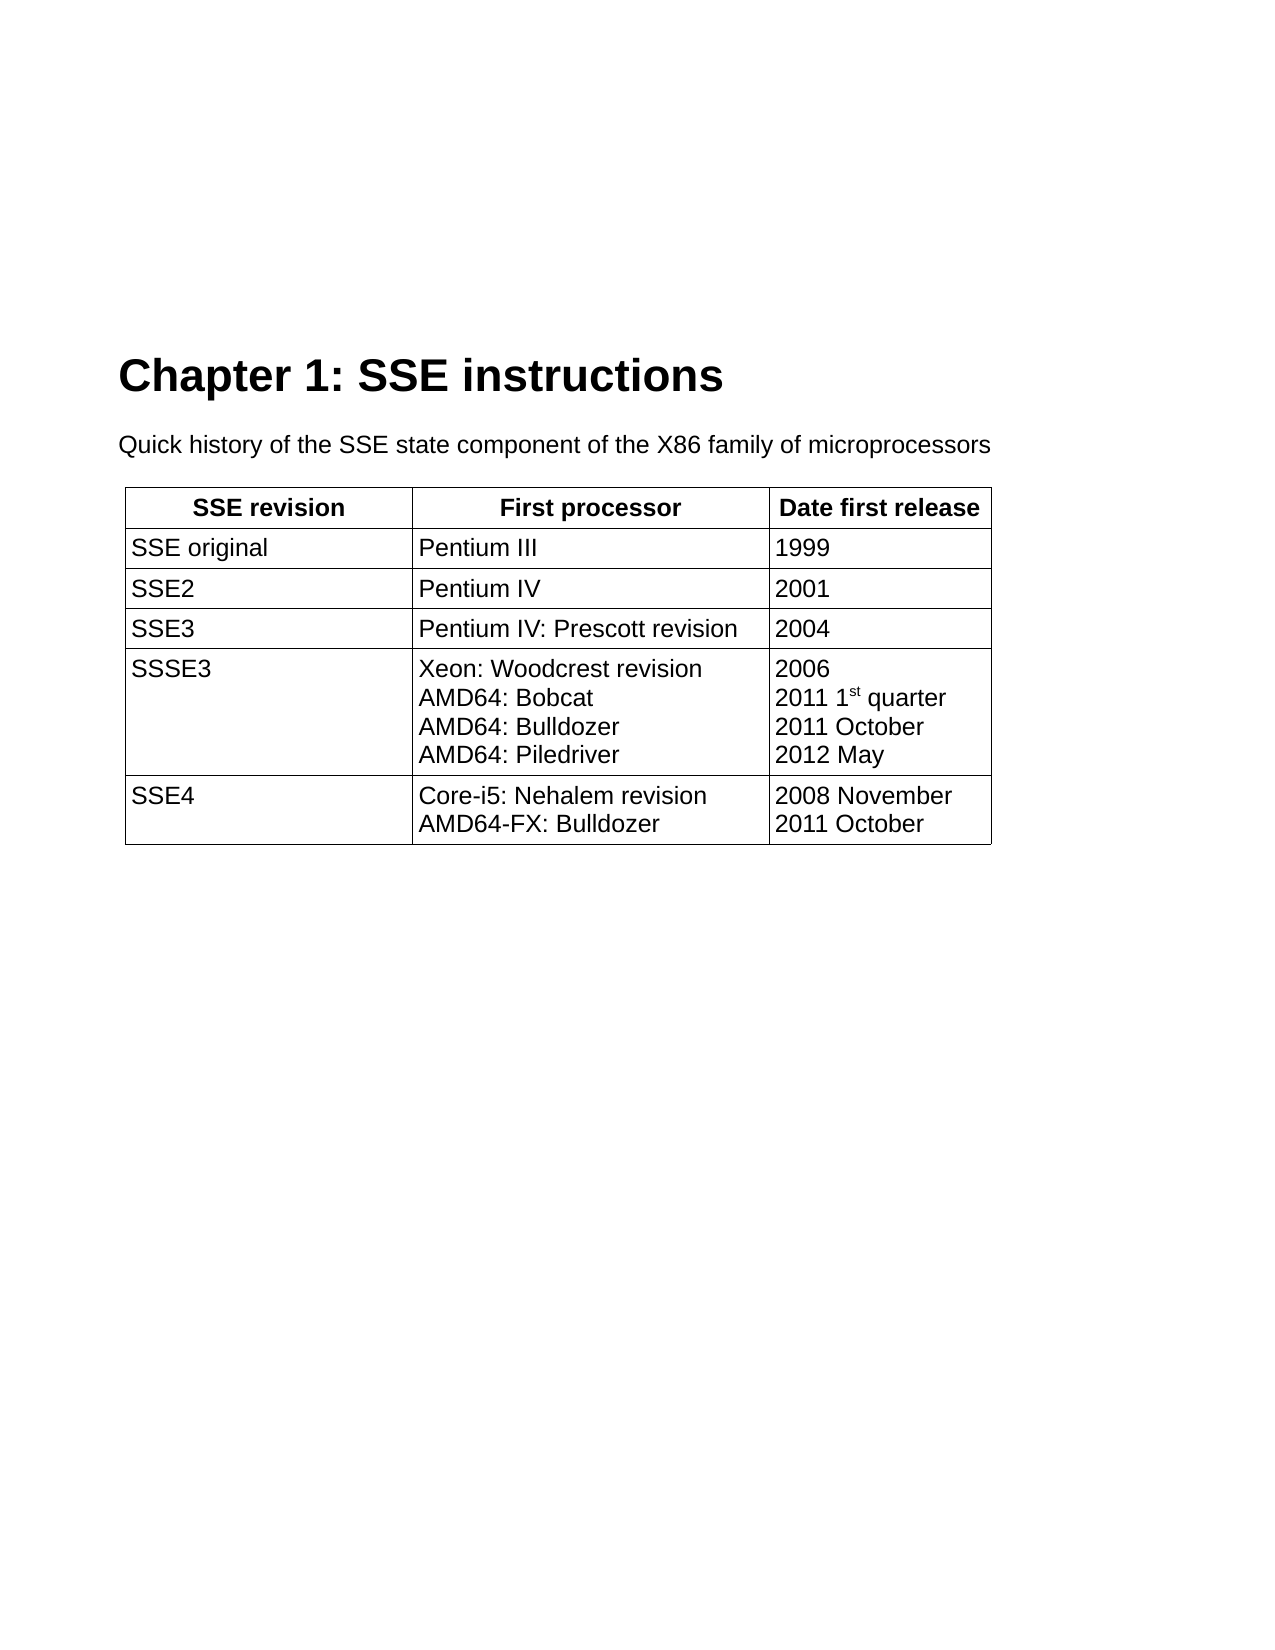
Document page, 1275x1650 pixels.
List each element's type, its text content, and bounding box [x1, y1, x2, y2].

table_cell Pentium IV [413, 569, 769, 608]
table_cell Pentium III [413, 529, 769, 568]
table_cell 2004 [770, 609, 991, 648]
table_cell SSE2 [126, 569, 412, 608]
table_cell 2001 [770, 569, 991, 608]
table_cell Pentium IV: Prescott revision [413, 609, 769, 648]
text Quick history of the SSE state component of the X86 family of microprocessors [118, 429, 1157, 458]
table_cell SSE original [126, 529, 412, 568]
table_header Date first release [770, 488, 991, 527]
table_cell Xeon: Woodcrest revision AMD64: Bobcat AMD64: Bulldozer AMD64: Piledriver [413, 649, 769, 775]
table_header SSE revision [126, 488, 412, 527]
table_cell Core-i5: Nehalem revision AMD64-FX: Bulldozer [413, 776, 769, 844]
table_cell SSE4 [126, 776, 412, 844]
table_cell 2006 2011 1st quarter 2011 October 2012 May [770, 649, 991, 775]
table_header First processor [413, 488, 769, 527]
table_cell SSSE3 [126, 649, 412, 775]
table_cell SSE3 [126, 609, 412, 648]
text Chapter 1: SSE instructions [118, 348, 1157, 401]
table_cell 1999 [770, 529, 991, 568]
table_cell 2008 November 2011 October [770, 776, 991, 844]
